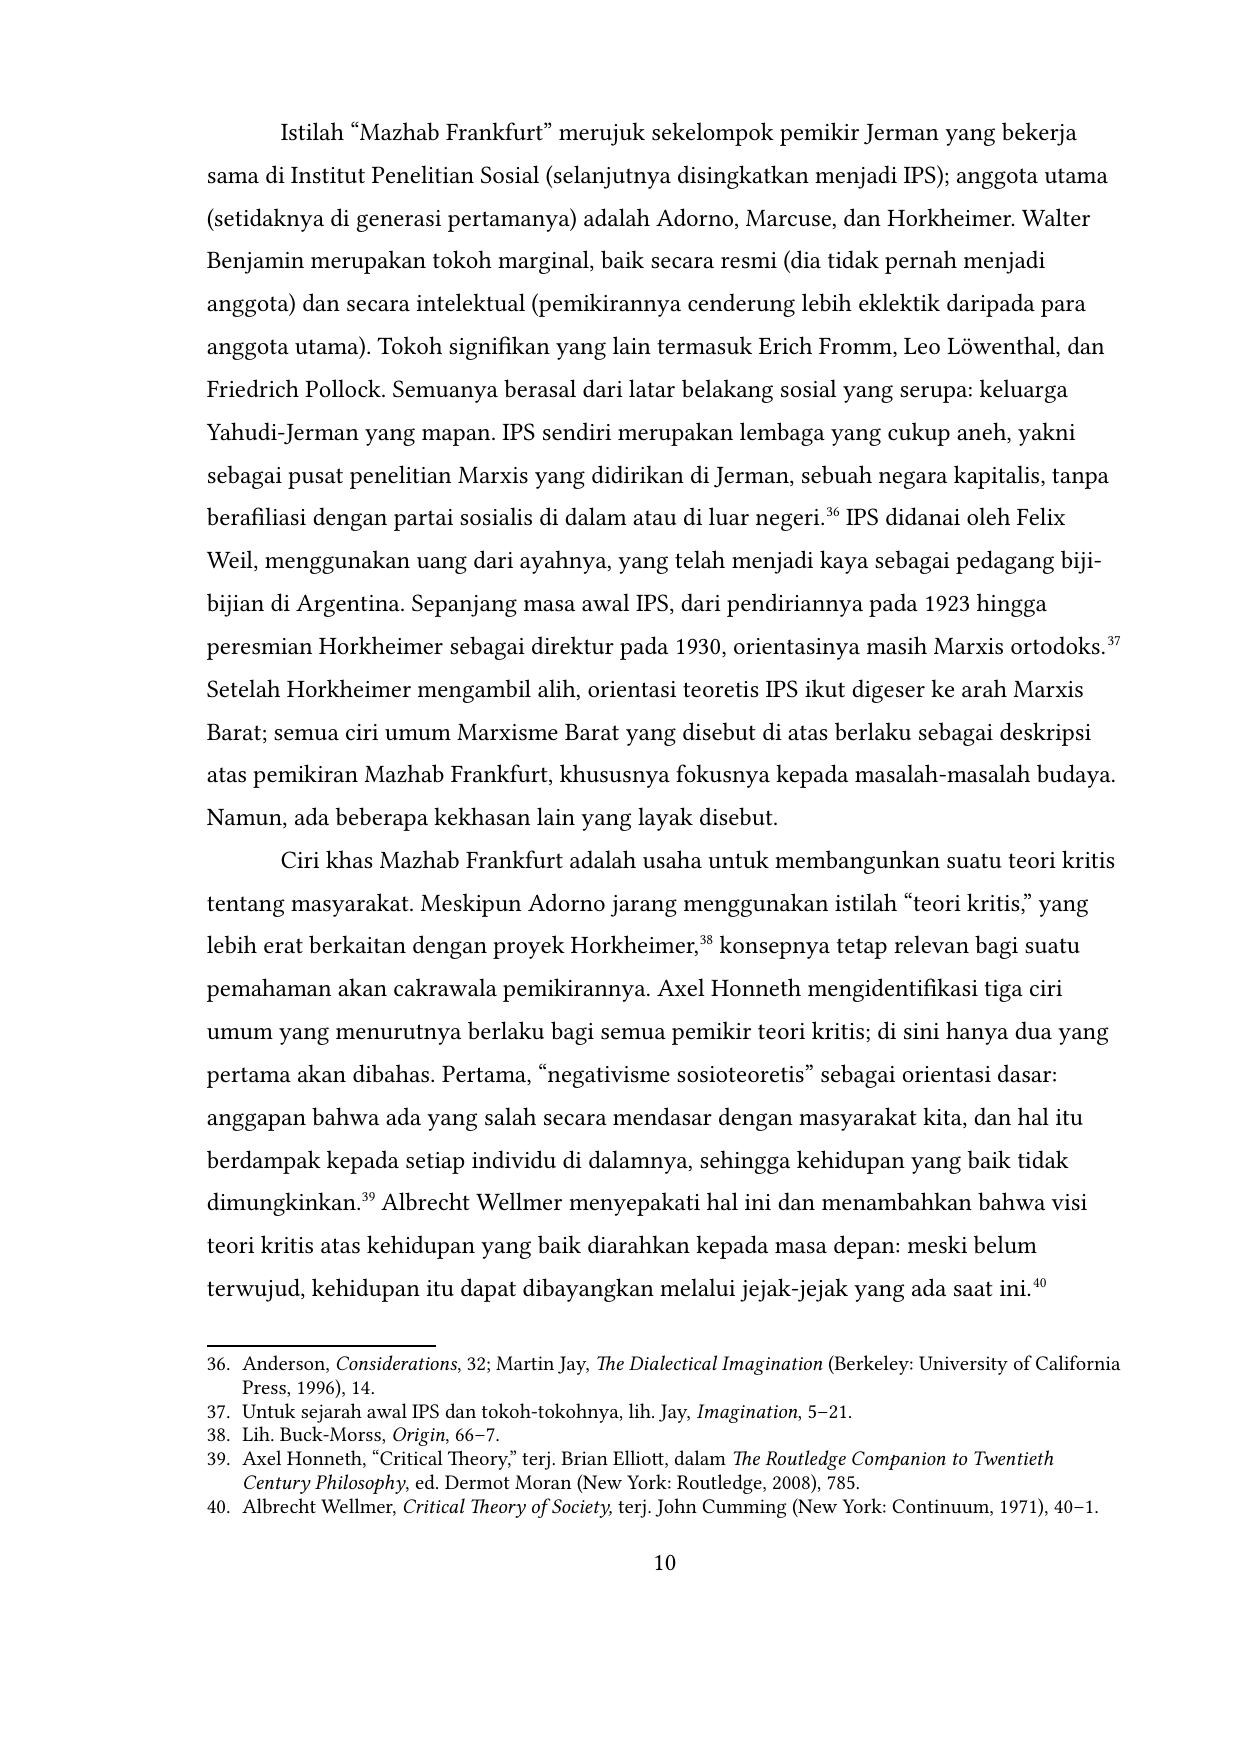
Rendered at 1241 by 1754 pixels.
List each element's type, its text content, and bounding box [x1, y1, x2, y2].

text Anderson, Considerations, 32; Martin Jay, The Dialectical Imagination (Berkeley: University of California Press, 1996), 14. [207, 1352, 1122, 1399]
text Istilah “Mazhab Frankfurt” merujuk sekelompok pemikir Jerman yang bekerja sama di Institut Penelitian Sosial (selanjutnya disingkatkan menjadi IPS); anggota utama (setidaknya di generasi pertamanya) adalah Adorno, Marcuse, dan Horkheimer. Walter Benjamin merupakan tokoh marginal, baik secara resmi (dia tidak pernah menjadi anggota) dan secara intelektual (pemikirannya cenderung lebih eklektik daripada para anggota utama). Tokoh signifikan yang lain termasuk Erich Fromm, Leo Löwenthal, dan Friedrich Pollock. Semuanya berasal dari latar belakang sosial yang serupa: keluarga Yahudi-Jerman yang mapan. IPS sendiri merupakan lembaga yang cukup aneh, yakni sebagai pusat penelitian Marxis yang didirikan di Jerman, sebuah negara kapitalis, tanpa berafiliasi dengan partai sosialis di dalam atau di luar negeri. IPS didanai oleh Felix Weil, menggunakan uang dari ayahnya, yang telah menjadi kaya sebagai pedagang biji-bijian di Argentina. Sepanjang masa awal IPS, dari pendiriannya pada 1923 hingga peresmian Horkheimer sebagai direktur pada 1930, orientasinya masih Marxis ortodoks. Setelah Horkheimer mengambil alih, orientasi teoretis IPS ikut digeser ke arah Marxis Barat; semua ciri umum Marxisme Barat yang disebut di atas berlaku sebagai deskripsi atas pemikiran Mazhab Frankfurt, khususnya fokusnya kepada masalah-masalah budaya. Namun, ada beberapa kekhasan lain yang layak disebut. [207, 118, 1122, 832]
text Lih. Buck-Morss, Origin, 66–7. [207, 1423, 1122, 1447]
text Axel Honneth, “Critical Theory,” terj. Brian Elliott, dalam The Routledge Companion to Twentieth Century Philosophy, ed. Dermot Moran (New York: Routledge, 2008), 785. [207, 1447, 1122, 1494]
text Ciri khas Mazhab Frankfurt adalah usaha untuk membangunkan suatu teori kritis tentang masyarakat. Meskipun Adorno jarang menggunakan istilah “teori kritis,” yang lebih erat berkaitan dengan proyek Horkheimer, konsepnya tetap relevan bagi suatu pemahaman akan cakrawala pemikirannya. Axel Honneth mengidentifikasi tiga ciri umum yang menurutnya berlaku bagi semua pemikir teori kritis; di sini hanya dua yang pertama akan dibahas. Pertama, “negativisme sosioteoretis” sebagai orientasi dasar: anggapan bahwa ada yang salah secara mendasar dengan masyarakat kita, dan hal itu berdampak kepada setiap individu di dalamnya, sehingga kehidupan yang baik tidak dimungkinkan. Albrecht Wellmer menyepakati hal ini dan menambahkan bahwa visi teori kritis atas kehidupan yang baik diarahkan kepada masa depan: meski belum terwujud, kehidupan itu dapat dibayangkan melalui jejak-jejak yang ada saat ini. Honneth cenderung menekankan akar Hegelian dari gagasan ini, tetapi perlu dicatat bahwa sikap kritis ini sebenarnya dikembangkan oleh kaum Hegelian Muda, dan bukan oleh Hegel sendiri, yang berusaha merekonsiliasi segala hal melalui pemikirannya. Secara lebih khusus, kritik terhadap masyarakat sebagai keseluruhan merupakan ciri khas pemikiran Marx; “negativisme sosioteoretis” Honneth cukup konsisten dengan anggapan Marx bahwa selama masyarakat kita masih kapitalis, kita masih hidup dalam “prasejarah” umat manusia: eksistensi manusia yang sesungguhnya baru akan mulai setelah kapitalisme diruntuhkan. [207, 846, 1122, 1303]
text Albrecht Wellmer, Critical Theory of Society, terj. John Cumming (New York: Continuum, 1971), 40–1. [207, 1494, 1122, 1518]
text Untuk sejarah awal IPS dan tokoh-tokohnya, lih. Jay, Imagination, 5–21. [207, 1399, 1122, 1423]
